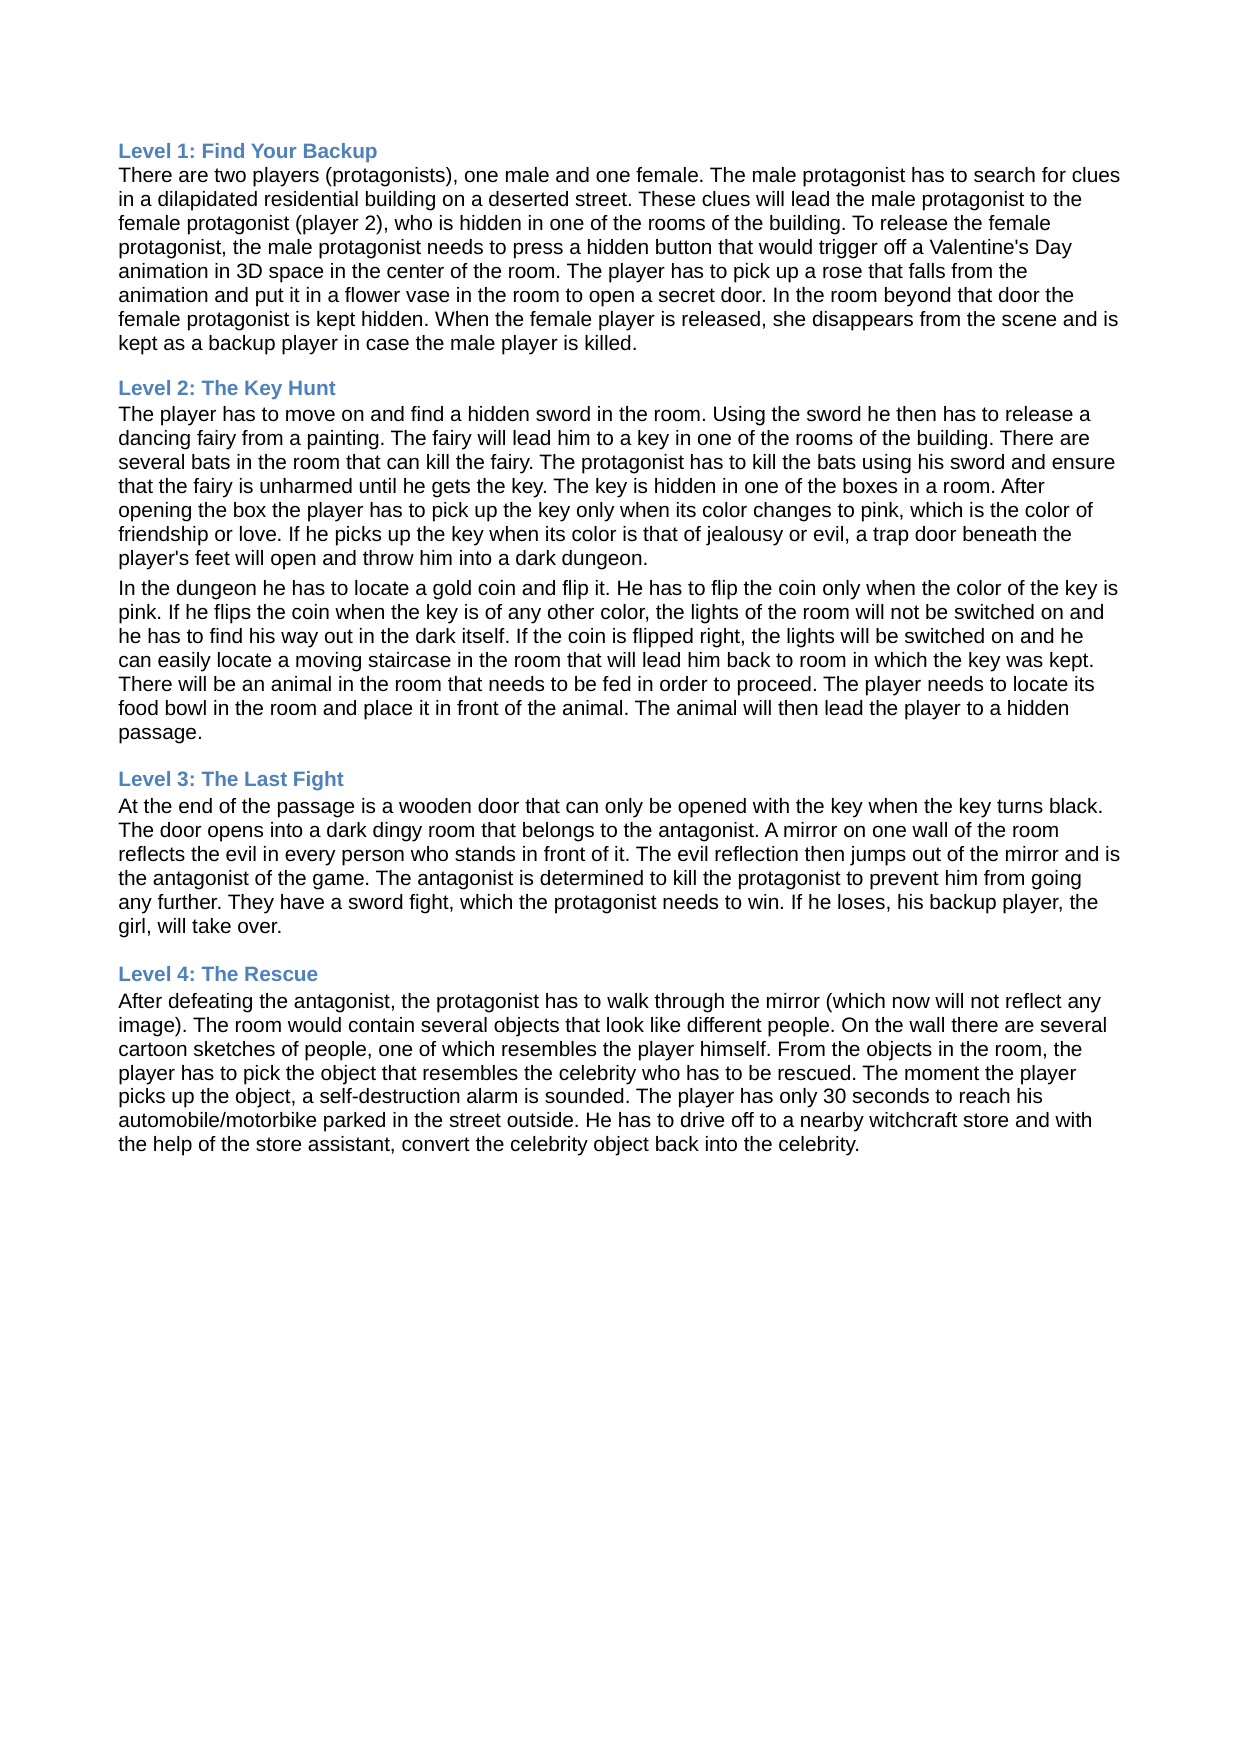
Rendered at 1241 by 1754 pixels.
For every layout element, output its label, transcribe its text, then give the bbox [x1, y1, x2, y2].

subtitle Level 2: The Key Hunt [118, 375, 1122, 399]
subtitle Level 1: Find Your Backup [118, 139, 1122, 163]
text After defeating the antagonist, the protagonist has to walk through the mirror (which now will not reflect any image). The room would contain several objects that look like different people. On the wall there are several cartoon sketches of people, one of which resembles the player himself. From the objects in the room, the player has to pick the object that resembles the celebrity who has to be rescued. The moment the player picks up the object, a self-destruction alarm is sounded. The player has only 30 seconds to reach his automobile/motorbike parked in the street outside. He has to drive off to a nearby witchcraft store and with the help of the store assistant, convert the celebrity object back into the celebrity. [118, 988, 1122, 1156]
subtitle Level 3: The Last Fight [118, 767, 1122, 791]
text At the end of the passage is a wooden door that can only be opened with the key when the key turns black. The door opens into a dark dingy room that belongs to the antagonist. A mirror on one wall of the room reflects the evil in every person who stands in front of it. The evil reflection then jumps out of the mirror and is the antagonist of the game. The antagonist is determined to kill the protagonist to prevent him from going any further. They have a sword fight, which the protagonist needs to win. If he loses, his backup player, the girl, will take over. [118, 794, 1122, 938]
text There are two players (protagonists), one male and one female. The male protagonist has to search for clues in a dilapidated residential building on a deserted street. These clues will lead the male protagonist to the female protagonist (player 2), who is hidden in one of the rooms of the building. To release the female protagonist, the male protagonist needs to press a hidden button that would trigger off a Valentine's Day animation in 3D space in the center of the room. The player has to pick up a rose that falls from the animation and put it in a flower vase in the room to open a secret door. In the room beyond that door the female protagonist is kept hidden. When the female player is released, she disappears from the scene and is kept as a backup player in case the male player is killed. [118, 163, 1122, 354]
text In the dungeon he has to locate a gold coin and flip it. He has to flip the coin only when the color of the key is pink. If he flips the coin when the key is of any other color, the lights of the room will not be switched on and he has to find his way out in the dark itself. If the coin is flipped right, the lights will be switched on and he can easily locate a moving staircase in the room that will lead him back to room in which the key was kept. There will be an animal in the room that needs to be fed in order to proceed. The player needs to locate its food bowl in the room and place it in front of the animal. The animal will then lead the player to a hidden passage. [118, 576, 1122, 743]
subtitle Level 4: The Rescue [118, 962, 1122, 986]
text The player has to move on and find a hidden sword in the room. Using the sword he then has to release a dancing fairy from a painting. The fairy will lead him to a key in one of the rooms of the building. There are several bats in the room that can kill the fairy. The protagonist has to kill the bats using his sword and ensure that the fairy is unharmed until he gets the key. The key is hidden in one of the boxes in a room. After opening the box the player has to pick up the key only when its color changes to pink, which is the color of friendship or love. If he picks up the key when its color is that of jealousy or evil, a trap door beneath the player's feet will open and throw him into a dark dungeon. [118, 402, 1122, 570]
